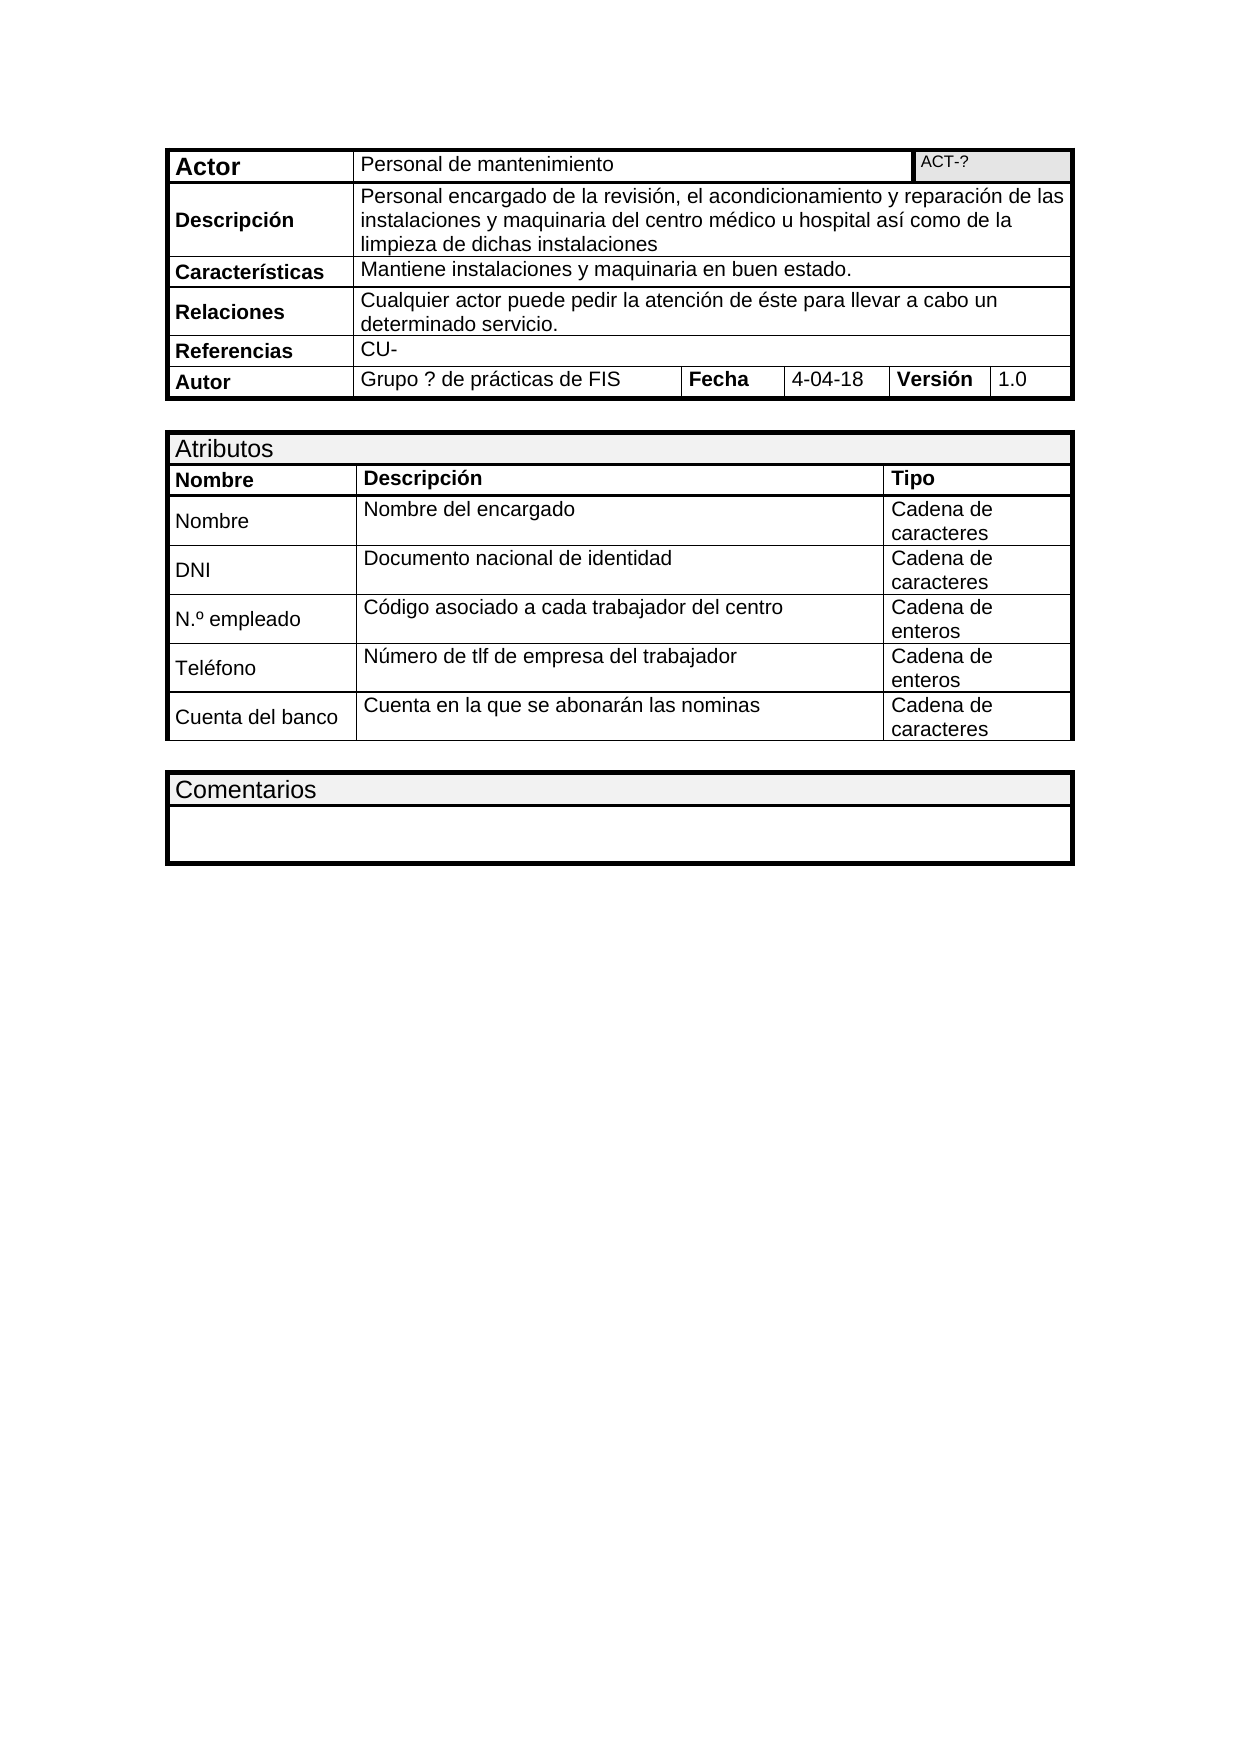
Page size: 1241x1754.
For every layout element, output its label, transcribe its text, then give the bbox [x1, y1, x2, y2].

table_cell [170, 807, 1070, 861]
table_cell Cualquier actor puede pedir la atención de éste para llevar a cabo un determinado servicio. [354, 288, 1070, 335]
table_cell Cadena de caracteres [884, 546, 1070, 593]
table_cell Número de tlf de empresa del trabajador [357, 644, 883, 691]
table_cell CU- [354, 336, 1070, 366]
table_header Personal de mantenimiento [354, 152, 911, 181]
table_header ACT-? [916, 152, 1070, 181]
table_cell Documento nacional de identidad [357, 546, 883, 593]
table_header Actor [170, 152, 353, 181]
table_cell Cadena de enteros [884, 644, 1070, 691]
table_cell Características [170, 257, 353, 286]
table_cell DNI [170, 546, 356, 593]
table_cell Cuenta del banco [170, 693, 356, 740]
table_cell Referencias [170, 336, 353, 366]
table_cell Descripción [357, 466, 883, 493]
table_cell Fecha [682, 367, 784, 396]
table_cell Código asociado a cada trabajador del centro [357, 595, 883, 642]
table_cell 4-04-18 [785, 367, 889, 396]
table_cell Descripción [170, 184, 353, 256]
table_cell Cuenta en la que se abonarán las nominas [357, 693, 883, 740]
table_cell Cadena de caracteres [884, 693, 1070, 740]
table_cell Nombre [170, 466, 356, 493]
table_header Atributos [170, 435, 1070, 463]
table_cell Cadena de enteros [884, 595, 1070, 642]
table_cell Grupo ? de prácticas de FIS [354, 367, 681, 396]
table_cell Relaciones [170, 288, 353, 335]
table_header Comentarios [170, 775, 1070, 804]
table_cell Tipo [884, 466, 1070, 493]
table_cell Nombre del encargado [357, 497, 883, 544]
table_cell N.º empleado [170, 595, 356, 642]
table_cell Cadena de caracteres [884, 497, 1070, 544]
table_cell Autor [170, 367, 353, 396]
table_cell 1.0 [991, 367, 1070, 396]
table_cell Nombre [170, 497, 356, 544]
table_cell Personal encargado de la revisión, el acondicionamiento y reparación de las instalaciones y maquinaria del centro médico u hospital así como de la limpieza de dichas instalaciones [354, 184, 1070, 256]
table_cell Versión [890, 367, 990, 396]
table_cell Teléfono [170, 644, 356, 691]
table_cell Mantiene instalaciones y maquinaria en buen estado. [354, 257, 1070, 286]
